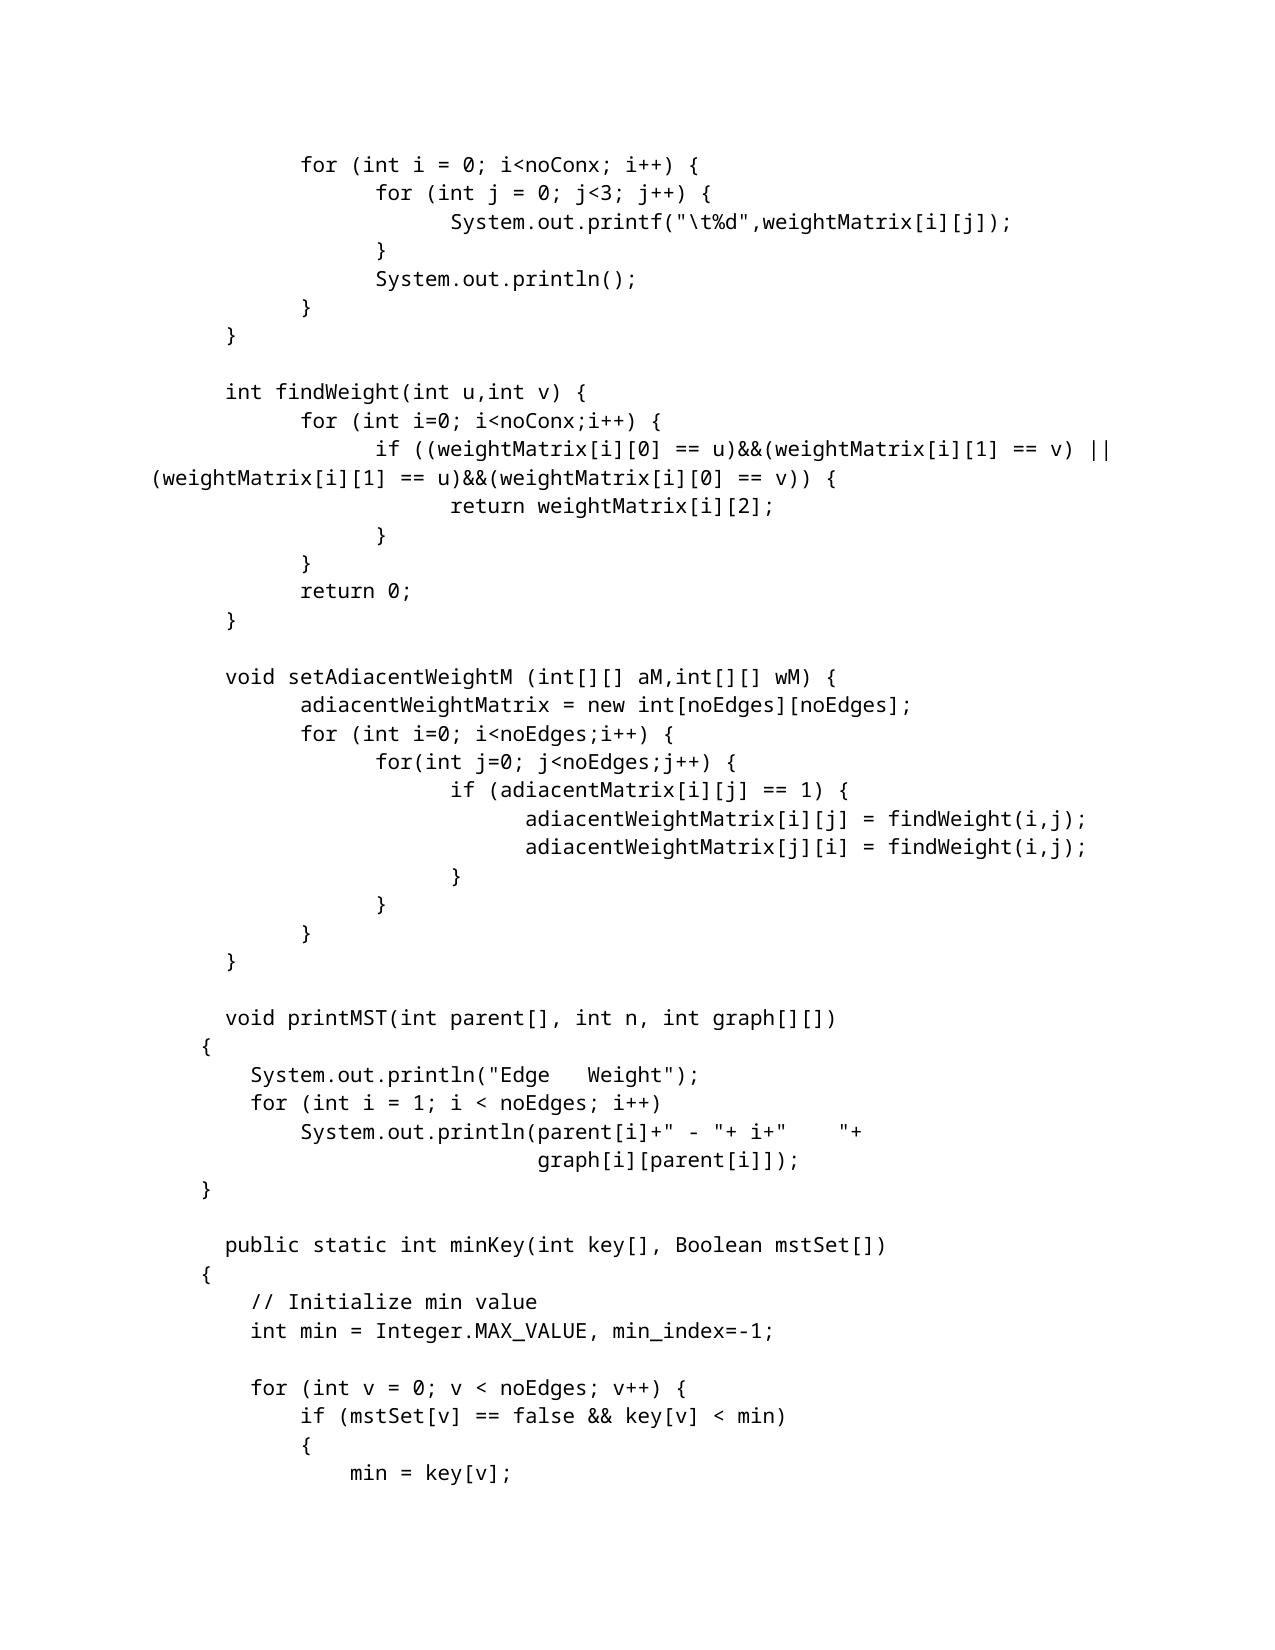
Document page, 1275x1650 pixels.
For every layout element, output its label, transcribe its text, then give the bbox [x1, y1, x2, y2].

text // Initialize min value [150, 1287, 1125, 1316]
text adiacentWeightMatrix[j][i] = findWeight(i,j); [150, 832, 1125, 861]
text } [150, 1174, 1125, 1202]
text void printMST(int parent[], int n, int graph[][]) [150, 1003, 1125, 1032]
text for (int i = 1; i < noEdges; i++) [150, 1088, 1125, 1117]
text graph[i][parent[i]]); [150, 1145, 1125, 1174]
text } [150, 292, 1125, 321]
text for (int i=0; i<noConx;i++) { [150, 406, 1125, 434]
text if (mstSet[v] == false && key[v] < min) [150, 1401, 1125, 1430]
text for (int v = 0; v < noEdges; v++) { [150, 1373, 1125, 1401]
text for(int j=0; j<noEdges;j++) { [150, 747, 1125, 776]
text System.out.println(parent[i]+" - "+ i+" "+ [150, 1117, 1125, 1145]
text { [150, 1032, 1125, 1060]
text void setAdiacentWeightM (int[][] aM,int[][] wM) { [150, 662, 1125, 690]
text min = key[v]; [150, 1458, 1125, 1487]
text } [150, 605, 1125, 633]
text } [150, 548, 1125, 577]
text return 0; [150, 577, 1125, 605]
text } [150, 918, 1125, 946]
text { [150, 1259, 1125, 1287]
text } [150, 520, 1125, 548]
text return weightMatrix[i][2]; [150, 491, 1125, 520]
text if ((weightMatrix[i][0] == u)&&(weightMatrix[i][1] == v) || (weightMatrix[i][1] == u)&&(weightMatrix[i][0] == v)) { [150, 434, 1125, 491]
text adiacentWeightMatrix[i][j] = findWeight(i,j); [150, 804, 1125, 832]
text System.out.println(); [150, 264, 1125, 292]
text if (adiacentMatrix[i][j] == 1) { [150, 776, 1125, 804]
text for (int i=0; i<noEdges;i++) { [150, 719, 1125, 747]
text public static int minKey(int key[], Boolean mstSet[]) [150, 1231, 1125, 1259]
text { [150, 1430, 1125, 1458]
text int min = Integer.MAX_VALUE, min_index=-1; [150, 1316, 1125, 1344]
text adiacentWeightMatrix = new int[noEdges][noEdges]; [150, 690, 1125, 719]
text } [150, 946, 1125, 975]
text } [150, 321, 1125, 349]
text System.out.printf("\t%d",weightMatrix[i][j]); [150, 207, 1125, 235]
text int findWeight(int u,int v) { [150, 377, 1125, 406]
text for (int j = 0; j<3; j++) { [150, 178, 1125, 207]
text } [150, 235, 1125, 264]
text } [150, 889, 1125, 918]
text for (int i = 0; i<noConx; i++) { [150, 150, 1125, 178]
text System.out.println("Edge Weight"); [150, 1060, 1125, 1088]
text } [150, 861, 1125, 889]
